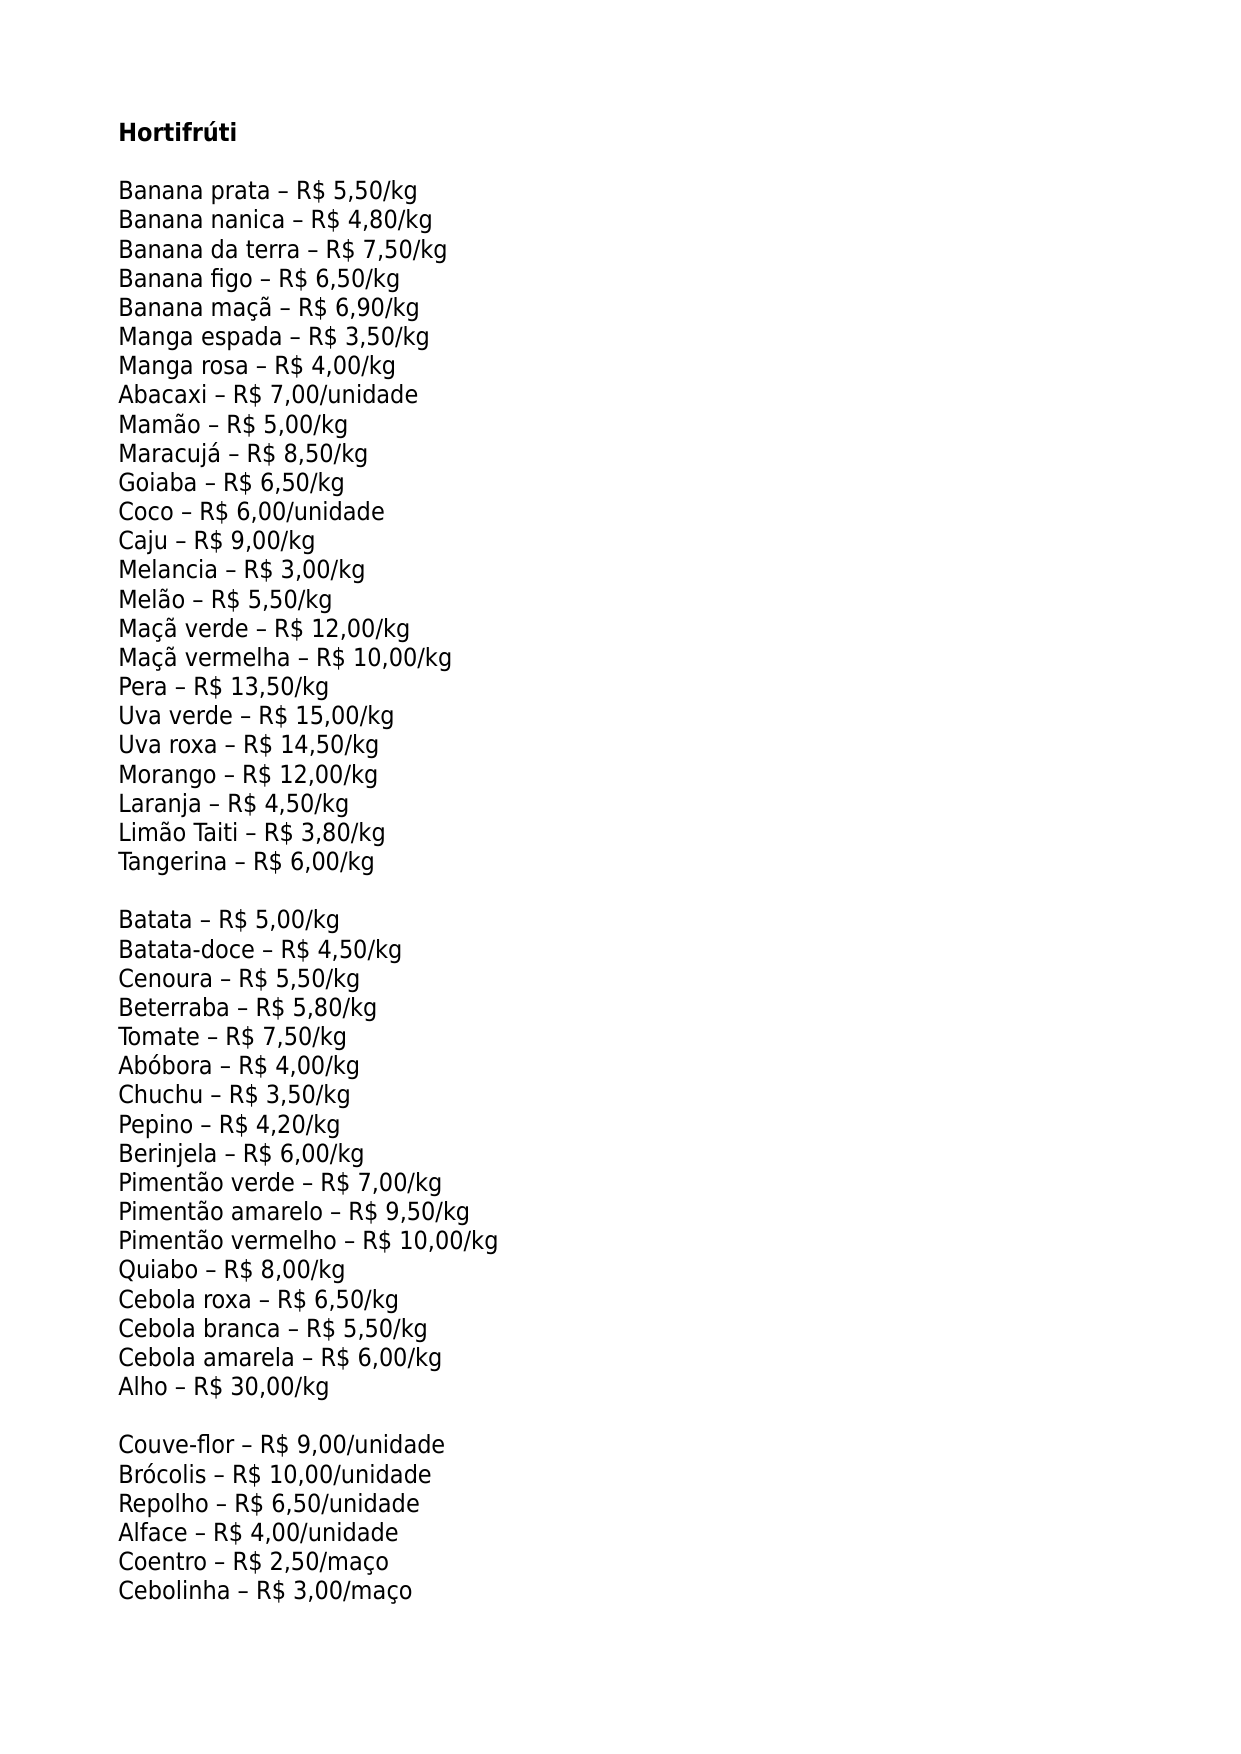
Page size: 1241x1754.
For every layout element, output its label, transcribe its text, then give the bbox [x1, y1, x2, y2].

text Batata – R$ 5,00/kg Batata-doce – R$ 4,50/kg Cenoura – R$ 5,50/kg Beterraba – R$ 5,80/kg Tomate – R$ 7,50/kg Abóbora – R$ 4,00/kg Chuchu – R$ 3,50/kg Pepino – R$ 4,20/kg Berinjela – R$ 6,00/kg Pimentão verde – R$ 7,00/kg Pimentão amarelo – R$ 9,50/kg Pimentão vermelho – R$ 10,00/kg Quiabo – R$ 8,00/kg Cebola roxa – R$ 6,50/kg Cebola branca – R$ 5,50/kg Cebola amarela – R$ 6,00/kg Alho – R$ 30,00/kg Couve-flor – R$ 9,00/unidade Brócolis – R$ 10,00/unidade Repolho – R$ 6,50/unidade Alface – R$ 4,00/unidade Coentro – R$ 2,50/maço Cebolinha – R$ 3,00/maço [118, 906, 1122, 1606]
text Hortifrúti [118, 118, 1122, 147]
text Banana prata – R$ 5,50/kg Banana nanica – R$ 4,80/kg Banana da terra – R$ 7,50/kg Banana figo – R$ 6,50/kg Banana maçã – R$ 6,90/kg Manga espada – R$ 3,50/kg Manga rosa – R$ 4,00/kg Abacaxi – R$ 7,00/unidade Mamão – R$ 5,00/kg Maracujá – R$ 8,50/kg Goiaba – R$ 6,50/kg Coco – R$ 6,00/unidade Caju – R$ 9,00/kg Melancia – R$ 3,00/kg Melão – R$ 5,50/kg Maçã verde – R$ 12,00/kg Maçã vermelha – R$ 10,00/kg Pera – R$ 13,50/kg Uva verde – R$ 15,00/kg Uva roxa – R$ 14,50/kg Morango – R$ 12,00/kg Laranja – R$ 4,50/kg Limão Taiti – R$ 3,80/kg Tangerina – R$ 6,00/kg [118, 176, 1122, 906]
